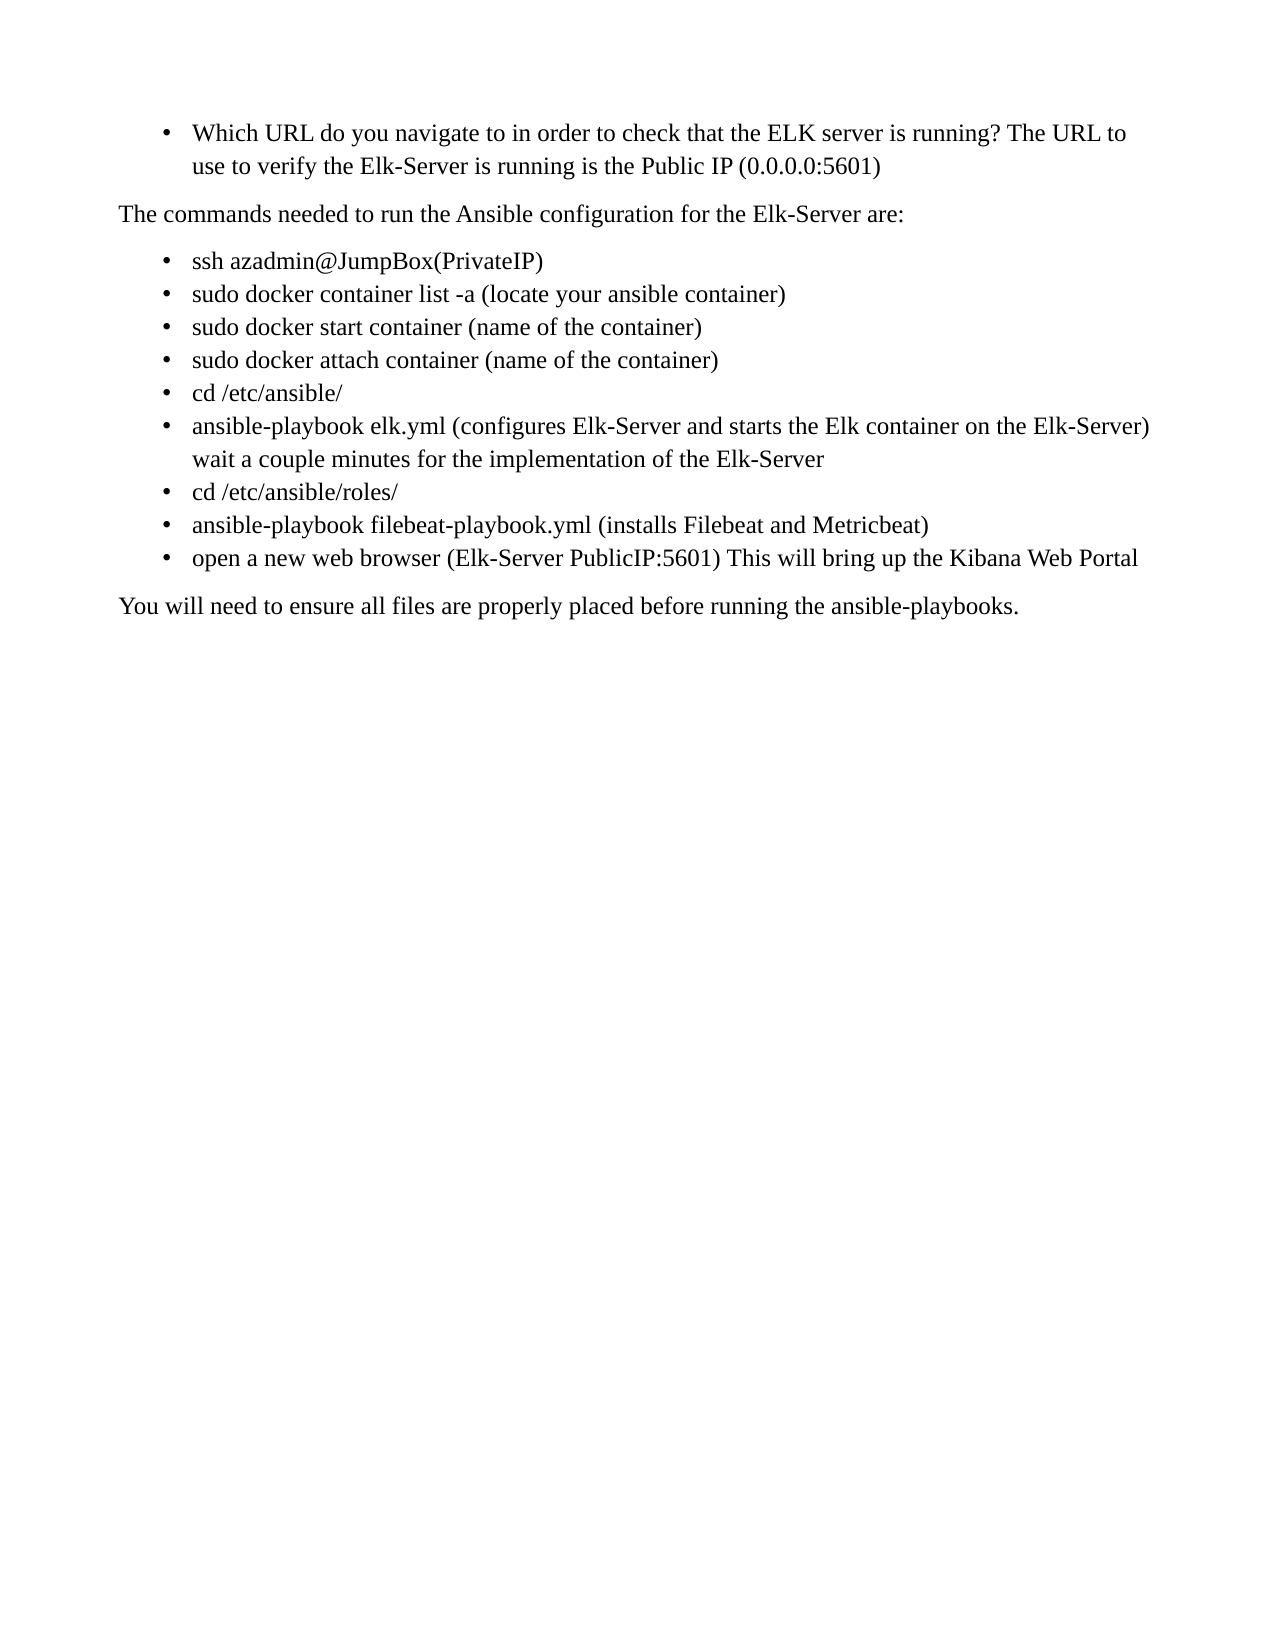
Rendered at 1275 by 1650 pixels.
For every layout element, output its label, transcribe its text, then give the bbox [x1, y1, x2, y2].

text The commands needed to run the Ansible configuration for the Elk-Server are: [118, 199, 1157, 227]
list ssh azadmin@JumpBox(PrivateIP) [162, 246, 1157, 275]
text You will need to ensure all files are properly placed before running the ansible-playbooks. [118, 591, 1157, 620]
list open a new web browser (Elk-Server PublicIP:5601) This will bring up the Kibana Web Portal [162, 543, 1157, 572]
list sudo docker start container (name of the container) [162, 312, 1157, 341]
list ansible-playbook elk.yml (configures Elk-Server and starts the Elk container on the Elk-Server) wait a couple minutes for the implementation of the Elk-Server [162, 411, 1157, 473]
list sudo docker attach container (name of the container) [162, 345, 1157, 374]
list sudo docker container list -a (locate your ansible container) [162, 279, 1157, 308]
list cd /etc/ansible/ [162, 378, 1157, 407]
list Which URL do you navigate to in order to check that the ELK server is running? The URL to use to verify the Elk-Server is running is the Public IP (0.0.0.0:5601) [162, 118, 1157, 180]
list cd /etc/ansible/roles/ [162, 477, 1157, 506]
list ansible-playbook filebeat-playbook.yml (installs Filebeat and Metricbeat) [162, 511, 1157, 539]
